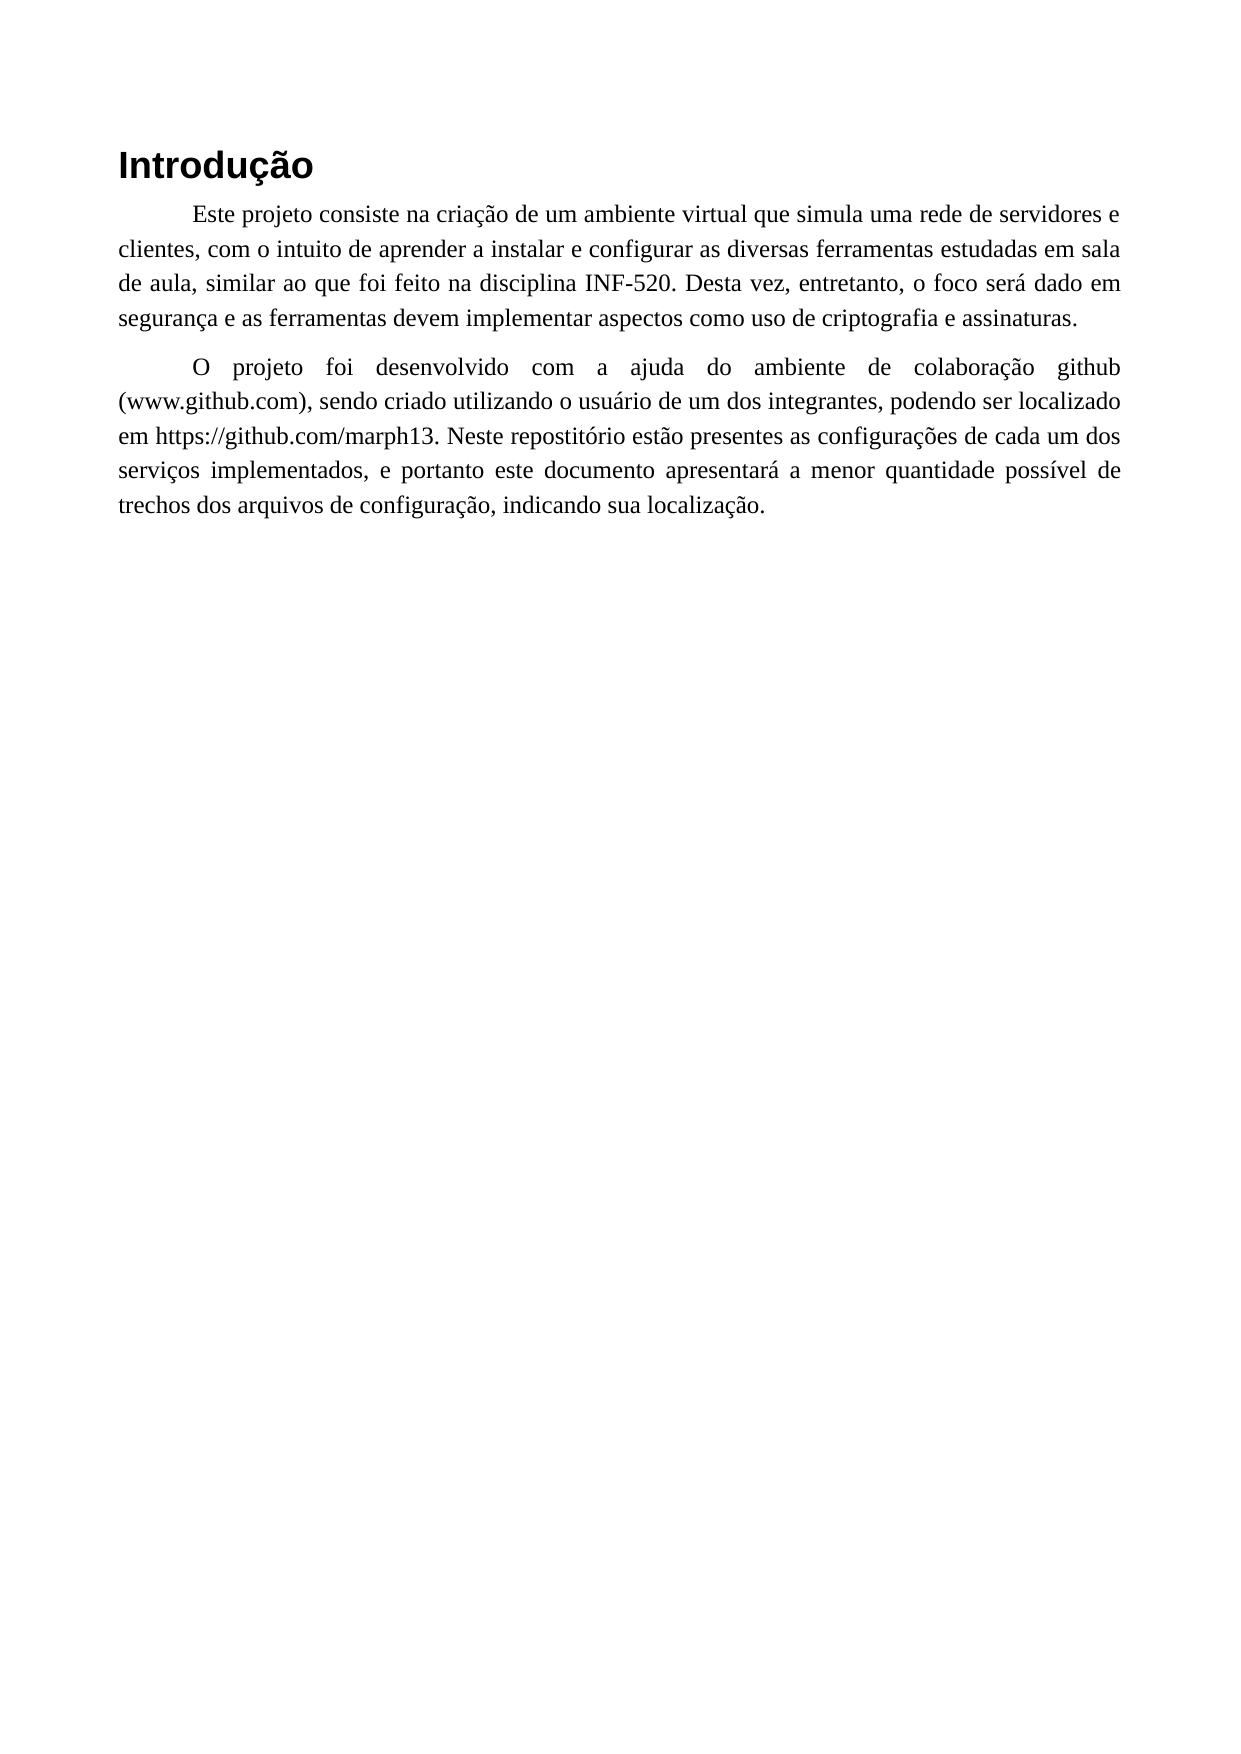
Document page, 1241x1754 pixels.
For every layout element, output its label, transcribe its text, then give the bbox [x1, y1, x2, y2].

text O projeto foi desenvolvido com a ajuda do ambiente de colaboração github (www.github.com), sendo criado utilizando o usuário de um dos integrantes, podendo ser localizado em https://github.com/marph13. Neste repostitório estão presentes as configurações de cada um dos serviços implementados, e portanto este documento apresentará a menor quantidade possível de trechos dos arquivos de configuração, indicando sua localização. [118, 352, 1122, 518]
text Este projeto consiste na criação de um ambiente virtual que simula uma rede de servidores e clientes, com o intuito de aprender a instalar e configurar as diversas ferramentas estudadas em sala de aula, similar ao que foi feito na disciplina INF-520. Desta vez, entretanto, o foco será dado em segurança e as ferramentas devem implementar aspectos como uso de criptografia e assinaturas. [118, 199, 1122, 331]
subtitle Introdução [118, 143, 1122, 187]
